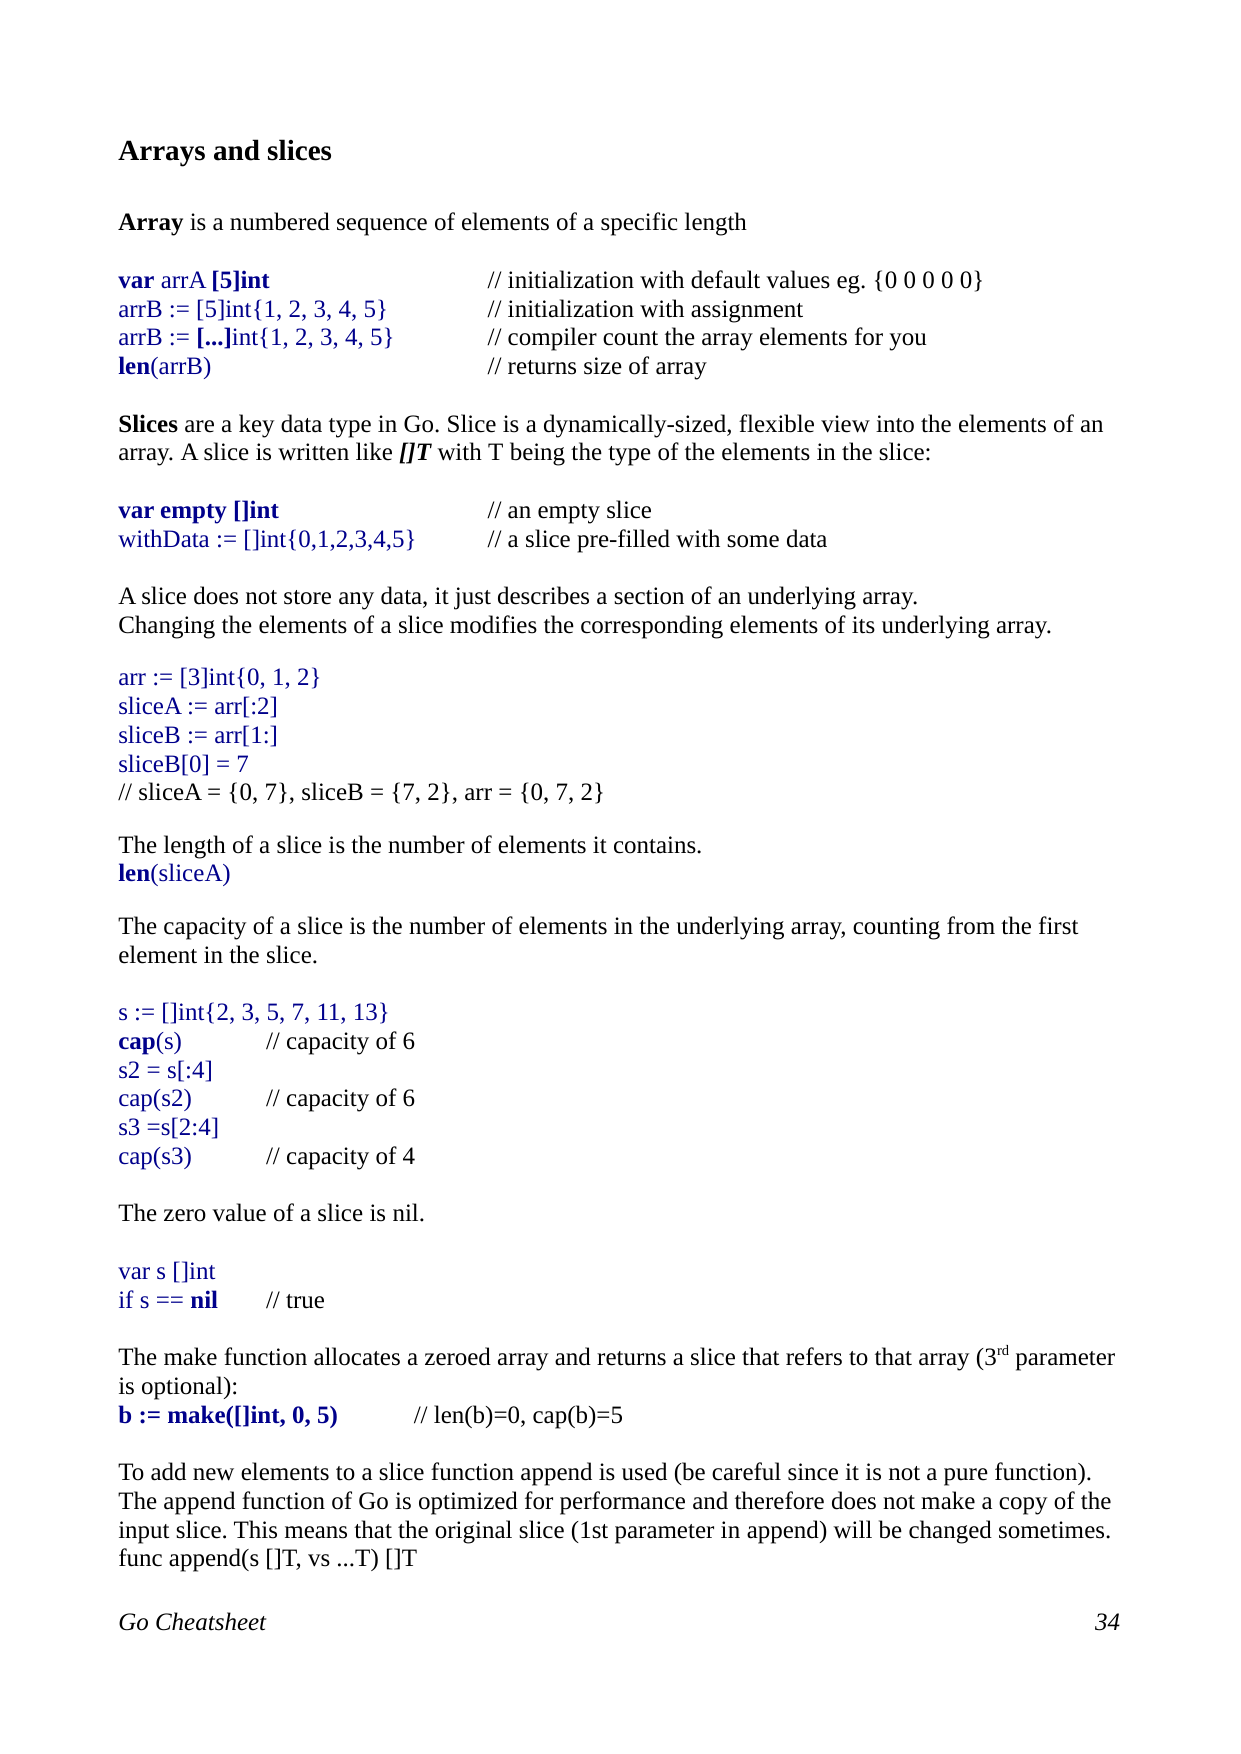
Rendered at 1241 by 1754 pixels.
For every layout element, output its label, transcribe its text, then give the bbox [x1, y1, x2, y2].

text func append(s []T, vs ...T) []T [118, 1543, 1122, 1572]
text if s == nil // true [118, 1285, 1122, 1313]
text arrB := [...]int{1, 2, 3, 4, 5} // compiler count the array elements for you [118, 322, 1122, 351]
text var s []int [118, 1256, 1122, 1285]
text The capacity of a slice is the number of elements in the underlying array, counting from the first element in the slice. [118, 911, 1122, 968]
text Slices are a key data type in Go. Slice is a dynamically-sized, flexible view into the elements of an array. A slice is written like []T with T being the type of the elements in the slice: [118, 409, 1122, 466]
text cap(s3) // capacity of 4 [118, 1141, 1122, 1170]
text arrB := [5]int{1, 2, 3, 4, 5} // initialization with assignment [118, 294, 1122, 322]
text s := []int{2, 3, 5, 7, 11, 13} [118, 997, 1122, 1026]
text withData := []int{0,1,2,3,4,5} // a slice pre-filled with some data [118, 524, 1122, 552]
text sliceB := arr[1:] [118, 720, 1122, 749]
text // sliceA = {0, 7}, sliceB = {7, 2}, arr = {0, 7, 2} [118, 777, 1122, 806]
text var arrA [5]int // initialization with default values eg. {0 0 0 0 0} [118, 265, 1122, 294]
text s2 = s[:4] [118, 1055, 1122, 1083]
text The length of a slice is the number of elements it contains. [118, 830, 1122, 858]
text len(arrB) // returns size of array [118, 351, 1122, 380]
text sliceB[0] = 7 [118, 749, 1122, 777]
text A slice does not store any data, it just describes a section of an underlying array. [118, 581, 1122, 610]
text arr := [3]int{0, 1, 2} [118, 662, 1122, 691]
text b := make([]int, 0, 5) // len(b)=0, cap(b)=5 [118, 1400, 1122, 1428]
text Changing the elements of a slice modifies the corresponding elements of its underlying array. [118, 610, 1122, 639]
subtitle Arrays and slices [118, 133, 1122, 166]
text len(sliceA) [118, 858, 1122, 887]
text sliceA := arr[:2] [118, 691, 1122, 720]
text cap(s) // capacity of 6 [118, 1026, 1122, 1055]
text The make function allocates a zeroed array and returns a slice that refers to that array (3rd parameter is optional): [118, 1342, 1122, 1400]
text s3 =s[2:4] [118, 1112, 1122, 1141]
text To add new elements to a slice function append is used (be careful since it is not a pure function). The append function of Go is optimized for performance and therefore does not make a copy of the input slice. This means that the original slice (1st parameter in append) will be changed sometimes. [118, 1457, 1122, 1543]
text cap(s2) // capacity of 6 [118, 1083, 1122, 1112]
text var empty []int // an empty slice [118, 495, 1122, 524]
text The zero value of a slice is nil. [118, 1198, 1122, 1227]
text Array is a numbered sequence of elements of a specific length [118, 207, 1122, 236]
